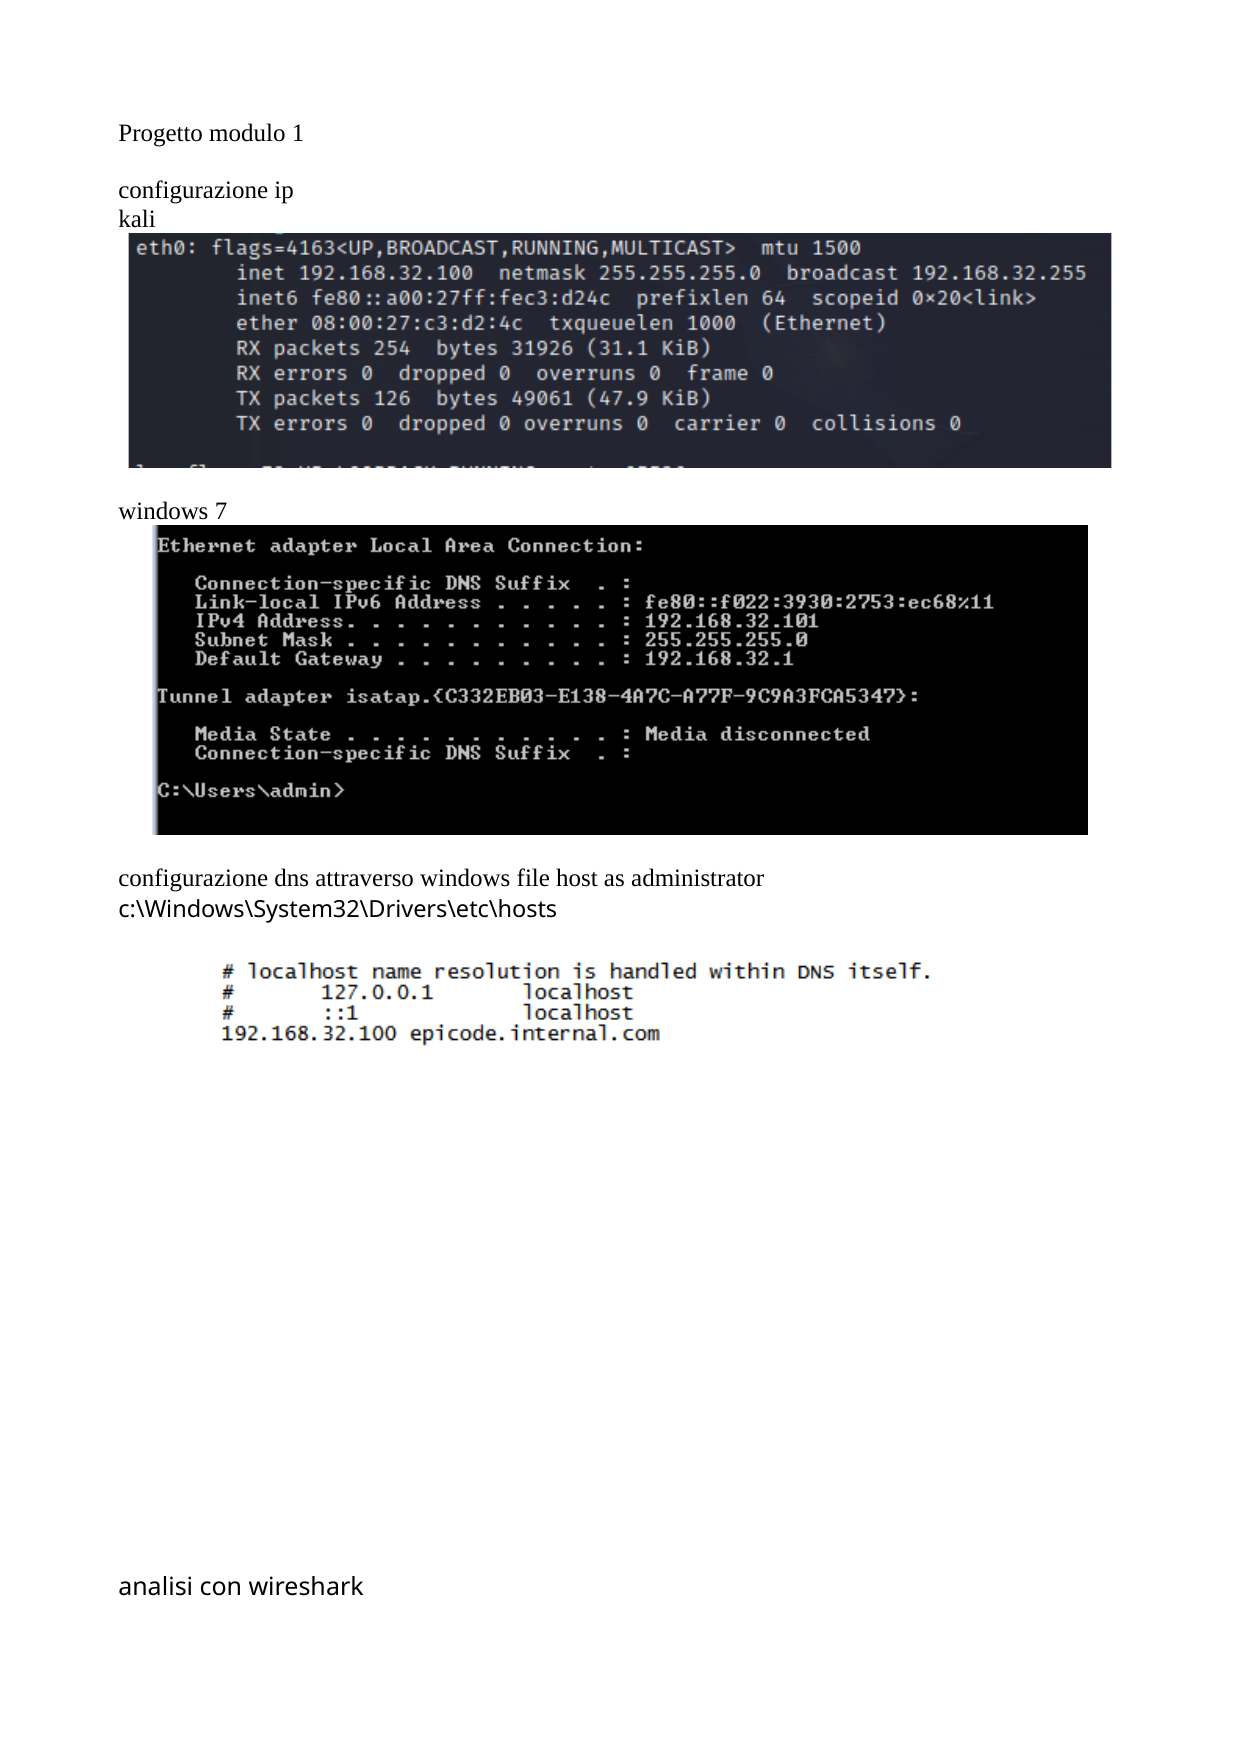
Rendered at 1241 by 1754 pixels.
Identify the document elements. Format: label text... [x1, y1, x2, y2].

picture [128, 233, 1112, 468]
picture [152, 525, 1088, 835]
picture [222, 955, 1018, 1058]
text c:\Windows\System32\Drivers\etc\hosts [118, 892, 1122, 924]
text analisi con wireshark [118, 1568, 1122, 1602]
text kali [118, 204, 1122, 233]
text configurazione ip [118, 176, 1122, 204]
text configurazione dns attraverso windows file host as administrator [118, 863, 1122, 892]
text windows 7 [118, 496, 1122, 525]
text Progetto modulo 1 [118, 118, 1122, 147]
